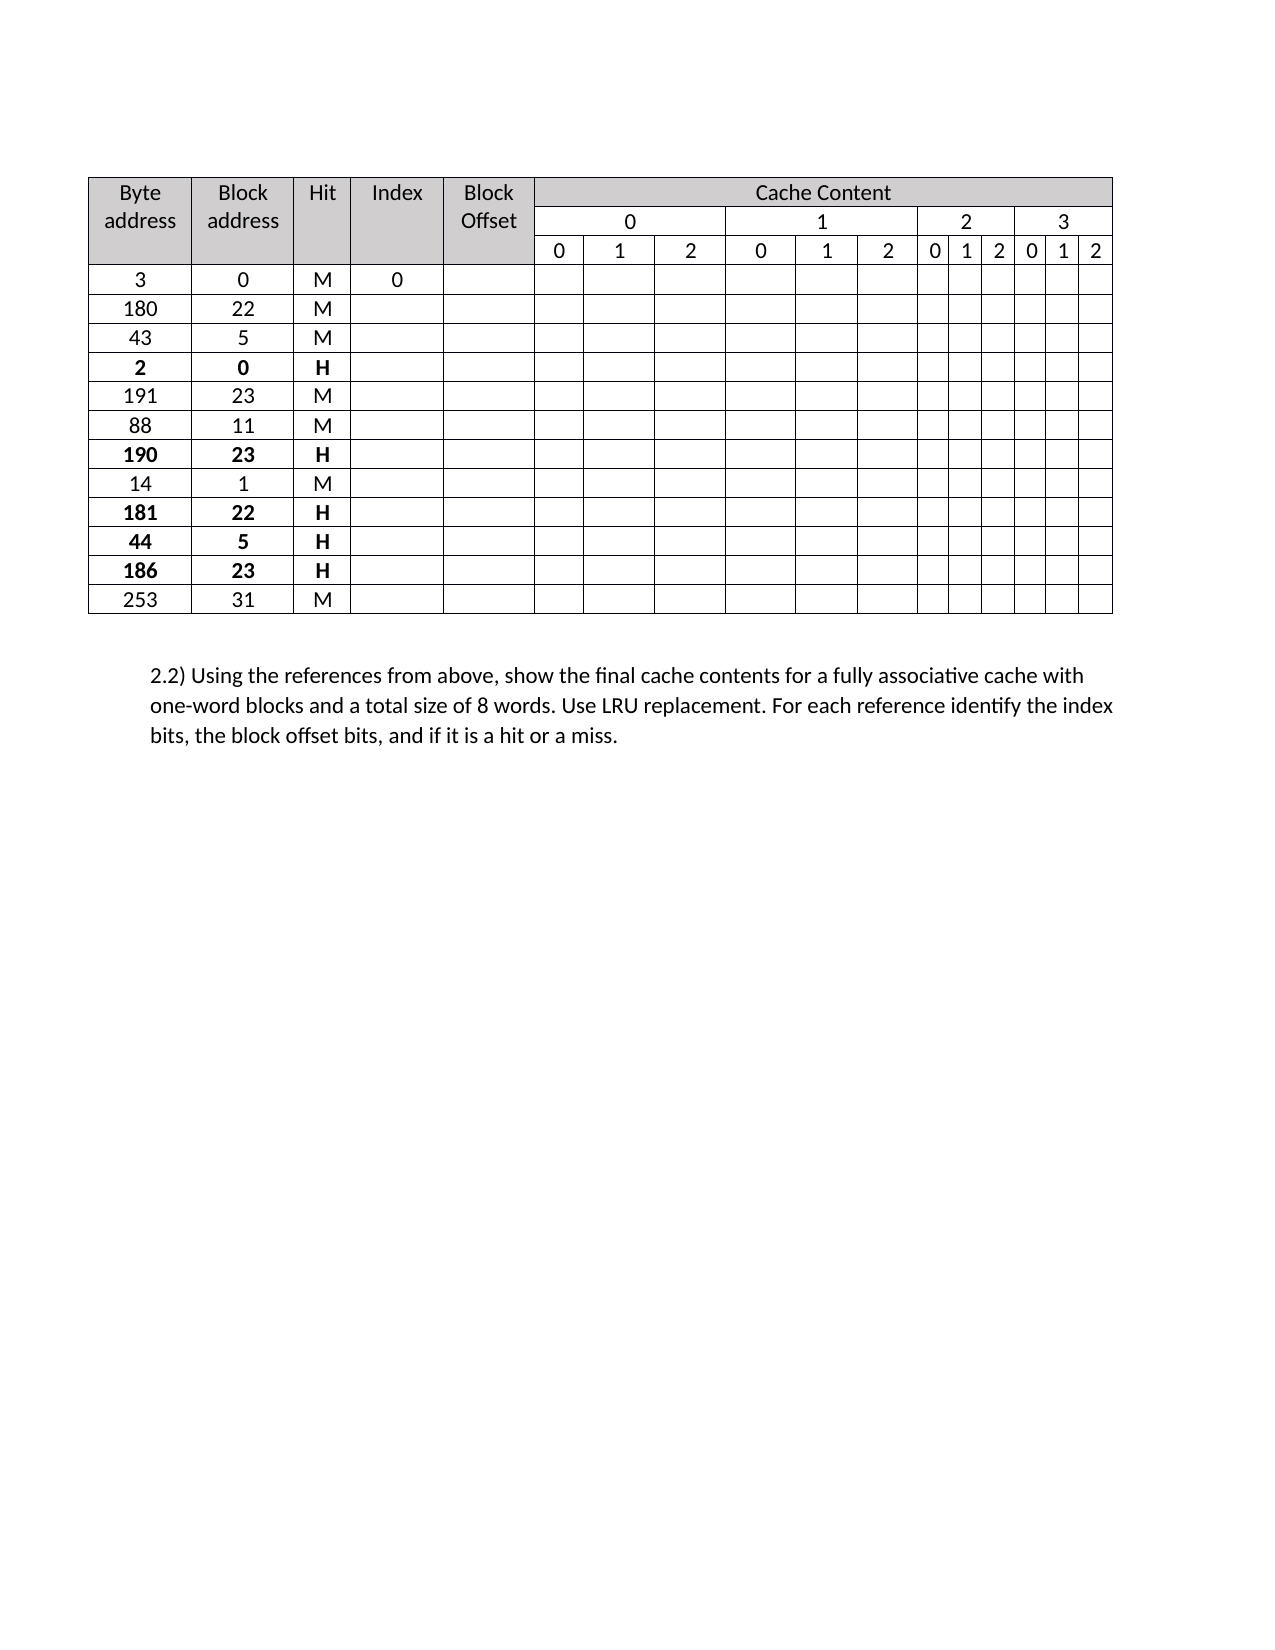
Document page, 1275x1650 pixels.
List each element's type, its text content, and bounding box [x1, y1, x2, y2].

table_cell [535, 440, 583, 468]
table_cell 181 [89, 498, 191, 526]
table_cell [858, 469, 917, 497]
table_cell 191 [89, 382, 191, 410]
table_cell [444, 585, 534, 613]
table_cell [726, 440, 795, 468]
table_cell [726, 265, 795, 293]
table_cell M [294, 265, 350, 293]
table_cell [796, 440, 857, 468]
table_cell 1 [1046, 236, 1078, 264]
table_cell [918, 585, 948, 613]
table_cell 1 [726, 207, 917, 235]
table_cell 22 [192, 498, 293, 526]
table_cell [584, 498, 654, 526]
table_cell [918, 556, 948, 584]
table_cell [655, 469, 725, 497]
table_cell [535, 585, 583, 613]
table_cell [535, 469, 583, 497]
table_cell [655, 527, 725, 555]
table_cell [351, 440, 443, 468]
table_cell [444, 527, 534, 555]
table_cell [584, 353, 654, 381]
table_cell 88 [89, 411, 191, 439]
table_cell 0 [918, 236, 948, 264]
table_cell [1079, 556, 1112, 584]
table_cell [726, 556, 795, 584]
table_cell [535, 265, 583, 293]
table_cell [918, 324, 948, 352]
table_cell 2 [1079, 236, 1112, 264]
table_cell 11 [192, 411, 293, 439]
table_cell [796, 469, 857, 497]
table_cell [982, 265, 1014, 293]
table_cell [655, 440, 725, 468]
table_cell 253 [89, 585, 191, 613]
table_cell [1046, 295, 1078, 322]
table_cell [1079, 324, 1112, 352]
table_cell 3 [89, 265, 191, 293]
table_cell [351, 382, 443, 410]
table_cell [584, 265, 654, 293]
table_cell [949, 527, 981, 555]
table_cell [858, 585, 917, 613]
table_cell M [294, 411, 350, 439]
table_cell [918, 265, 948, 293]
table_cell [858, 411, 917, 439]
table_cell [444, 411, 534, 439]
table_header Cache Content [535, 178, 1112, 206]
table_cell [535, 556, 583, 584]
table_cell [535, 382, 583, 410]
table_cell [949, 324, 981, 352]
table_cell [1079, 527, 1112, 555]
table_cell 44 [89, 527, 191, 555]
table_cell [584, 469, 654, 497]
table_cell [918, 469, 948, 497]
table_cell M [294, 469, 350, 497]
table_cell [726, 353, 795, 381]
table_cell [535, 527, 583, 555]
table_cell [655, 295, 725, 322]
table_cell [796, 498, 857, 526]
table_cell [655, 265, 725, 293]
table_cell [858, 556, 917, 584]
table_cell [444, 324, 534, 352]
table_cell [1079, 498, 1112, 526]
table_cell 1 [949, 236, 981, 264]
table_cell [444, 440, 534, 468]
table_cell [584, 556, 654, 584]
table_cell [949, 440, 981, 468]
table_cell 31 [192, 585, 293, 613]
table_cell [949, 295, 981, 322]
table_cell 2 [858, 236, 917, 264]
table_cell [949, 498, 981, 526]
table_cell 2 [655, 236, 725, 264]
table_cell [1046, 469, 1078, 497]
table_cell H [294, 498, 350, 526]
table_cell [858, 382, 917, 410]
table_cell [1079, 382, 1112, 410]
table_cell [584, 324, 654, 352]
table_cell [796, 353, 857, 381]
table_cell [655, 353, 725, 381]
table_cell 1 [192, 469, 293, 497]
table_cell M [294, 382, 350, 410]
table_cell [1015, 440, 1045, 468]
table_cell [351, 469, 443, 497]
table_cell [1015, 585, 1045, 613]
table_cell [535, 353, 583, 381]
table_cell [726, 411, 795, 439]
table_cell [584, 295, 654, 322]
table_cell H [294, 440, 350, 468]
table_cell [1079, 265, 1112, 293]
table_cell [444, 265, 534, 293]
table_cell H [294, 527, 350, 555]
table_cell 23 [192, 382, 293, 410]
table_cell 186 [89, 556, 191, 584]
table_cell [1046, 498, 1078, 526]
table_cell [351, 295, 443, 322]
table_cell [949, 556, 981, 584]
table_cell [1046, 527, 1078, 555]
table_cell [796, 324, 857, 352]
table_cell [1046, 440, 1078, 468]
table_cell [726, 527, 795, 555]
table_cell [444, 295, 534, 322]
table_cell [726, 295, 795, 322]
table_cell 1 [584, 236, 654, 264]
table_cell [982, 411, 1014, 439]
table_cell 23 [192, 440, 293, 468]
table_cell [351, 353, 443, 381]
table_cell [1015, 498, 1045, 526]
table_cell [1079, 440, 1112, 468]
table_cell [796, 382, 857, 410]
table_cell [1046, 556, 1078, 584]
table_cell [796, 411, 857, 439]
table_cell 14 [89, 469, 191, 497]
table_cell [949, 411, 981, 439]
table_cell H [294, 556, 350, 584]
table_cell [1015, 556, 1045, 584]
table_cell [584, 411, 654, 439]
table_cell [1046, 382, 1078, 410]
table_cell [535, 324, 583, 352]
table_cell [444, 382, 534, 410]
table_cell [726, 498, 795, 526]
table_cell [858, 353, 917, 381]
table_cell [351, 498, 443, 526]
table_cell [655, 411, 725, 439]
table_cell [1079, 295, 1112, 322]
table_cell 190 [89, 440, 191, 468]
table_cell 5 [192, 527, 293, 555]
table_cell [584, 382, 654, 410]
table_cell [796, 556, 857, 584]
table_cell [796, 265, 857, 293]
table_cell [918, 295, 948, 322]
table_cell [1046, 411, 1078, 439]
table_header Byte address [89, 178, 191, 264]
table_cell [982, 353, 1014, 381]
table_cell M [294, 295, 350, 322]
table_cell [949, 265, 981, 293]
table_cell [1046, 353, 1078, 381]
table_cell [982, 469, 1014, 497]
table_cell [918, 498, 948, 526]
table_cell [1015, 324, 1045, 352]
table_cell [982, 382, 1014, 410]
table_cell [858, 324, 917, 352]
table_cell [858, 265, 917, 293]
table_cell H [294, 353, 350, 381]
table_header Index [351, 178, 443, 264]
table_cell [444, 556, 534, 584]
table_cell [858, 498, 917, 526]
table_cell [1015, 382, 1045, 410]
table_cell [982, 295, 1014, 322]
table_cell 0 [192, 265, 293, 293]
table_cell [1015, 527, 1045, 555]
table_cell 43 [89, 324, 191, 352]
table_header Block Offset [444, 178, 534, 264]
table_cell 0 [726, 236, 795, 264]
table_cell [918, 527, 948, 555]
table_cell [584, 527, 654, 555]
table_cell [655, 498, 725, 526]
table_cell 0 [535, 207, 725, 235]
table_cell [858, 295, 917, 322]
table_cell [1079, 585, 1112, 613]
table_header Block address [192, 178, 293, 264]
table_cell 180 [89, 295, 191, 322]
table_cell 2 [89, 353, 191, 381]
table_cell [1015, 411, 1045, 439]
table_cell [444, 498, 534, 526]
table_cell [584, 585, 654, 613]
table_cell [949, 469, 981, 497]
table_cell [982, 440, 1014, 468]
table_cell 23 [192, 556, 293, 584]
table_cell [726, 585, 795, 613]
table_cell [1046, 324, 1078, 352]
table_cell [1015, 295, 1045, 322]
table_cell 0 [351, 265, 443, 293]
table_cell 22 [192, 295, 293, 322]
table_cell M [294, 585, 350, 613]
table_cell [949, 382, 981, 410]
table_cell [796, 527, 857, 555]
table_cell [949, 353, 981, 381]
text 2.2) Using the references from above, show the final cache contents for a fully associative cache with one-word blocks and a total size of 8 words. Use LRU replacement. For each reference identify the index bits, the block offset bits, and if it is a hit or a miss. [150, 661, 1125, 749]
table_cell [858, 440, 917, 468]
table_cell [1015, 469, 1045, 497]
table_cell [655, 556, 725, 584]
table_cell [858, 527, 917, 555]
table_cell M [294, 324, 350, 352]
table_cell [351, 527, 443, 555]
table_cell [796, 585, 857, 613]
table_cell [1046, 265, 1078, 293]
table_cell [351, 411, 443, 439]
table_cell [918, 440, 948, 468]
table_cell [351, 585, 443, 613]
table_cell [655, 324, 725, 352]
table_cell 0 [535, 236, 583, 264]
table_cell [1079, 469, 1112, 497]
table_cell [535, 411, 583, 439]
table_cell [351, 324, 443, 352]
table_cell [1046, 585, 1078, 613]
table_cell 2 [982, 236, 1014, 264]
table_cell [796, 295, 857, 322]
table_cell [982, 556, 1014, 584]
table_cell [351, 556, 443, 584]
table_cell [982, 585, 1014, 613]
table_cell [444, 469, 534, 497]
table_cell [918, 411, 948, 439]
table_cell [1079, 353, 1112, 381]
table_cell [655, 585, 725, 613]
table_cell [655, 382, 725, 410]
table_cell [982, 324, 1014, 352]
table_cell [535, 498, 583, 526]
table_cell 3 [1015, 207, 1112, 235]
table_cell [584, 440, 654, 468]
table_cell 0 [1015, 236, 1045, 264]
table_cell [1015, 265, 1045, 293]
table_header Hit [294, 178, 350, 264]
table_cell [726, 382, 795, 410]
table_cell 1 [796, 236, 857, 264]
table_cell [949, 585, 981, 613]
table_cell [726, 469, 795, 497]
table_cell [982, 498, 1014, 526]
table_cell [444, 353, 534, 381]
table_cell 2 [918, 207, 1014, 235]
table_cell [1015, 353, 1045, 381]
table_cell [918, 382, 948, 410]
table_cell [982, 527, 1014, 555]
table_cell 0 [192, 353, 293, 381]
table_cell [918, 353, 948, 381]
table_cell [535, 295, 583, 322]
table_cell [1079, 411, 1112, 439]
table_cell 5 [192, 324, 293, 352]
table_cell [726, 324, 795, 352]
